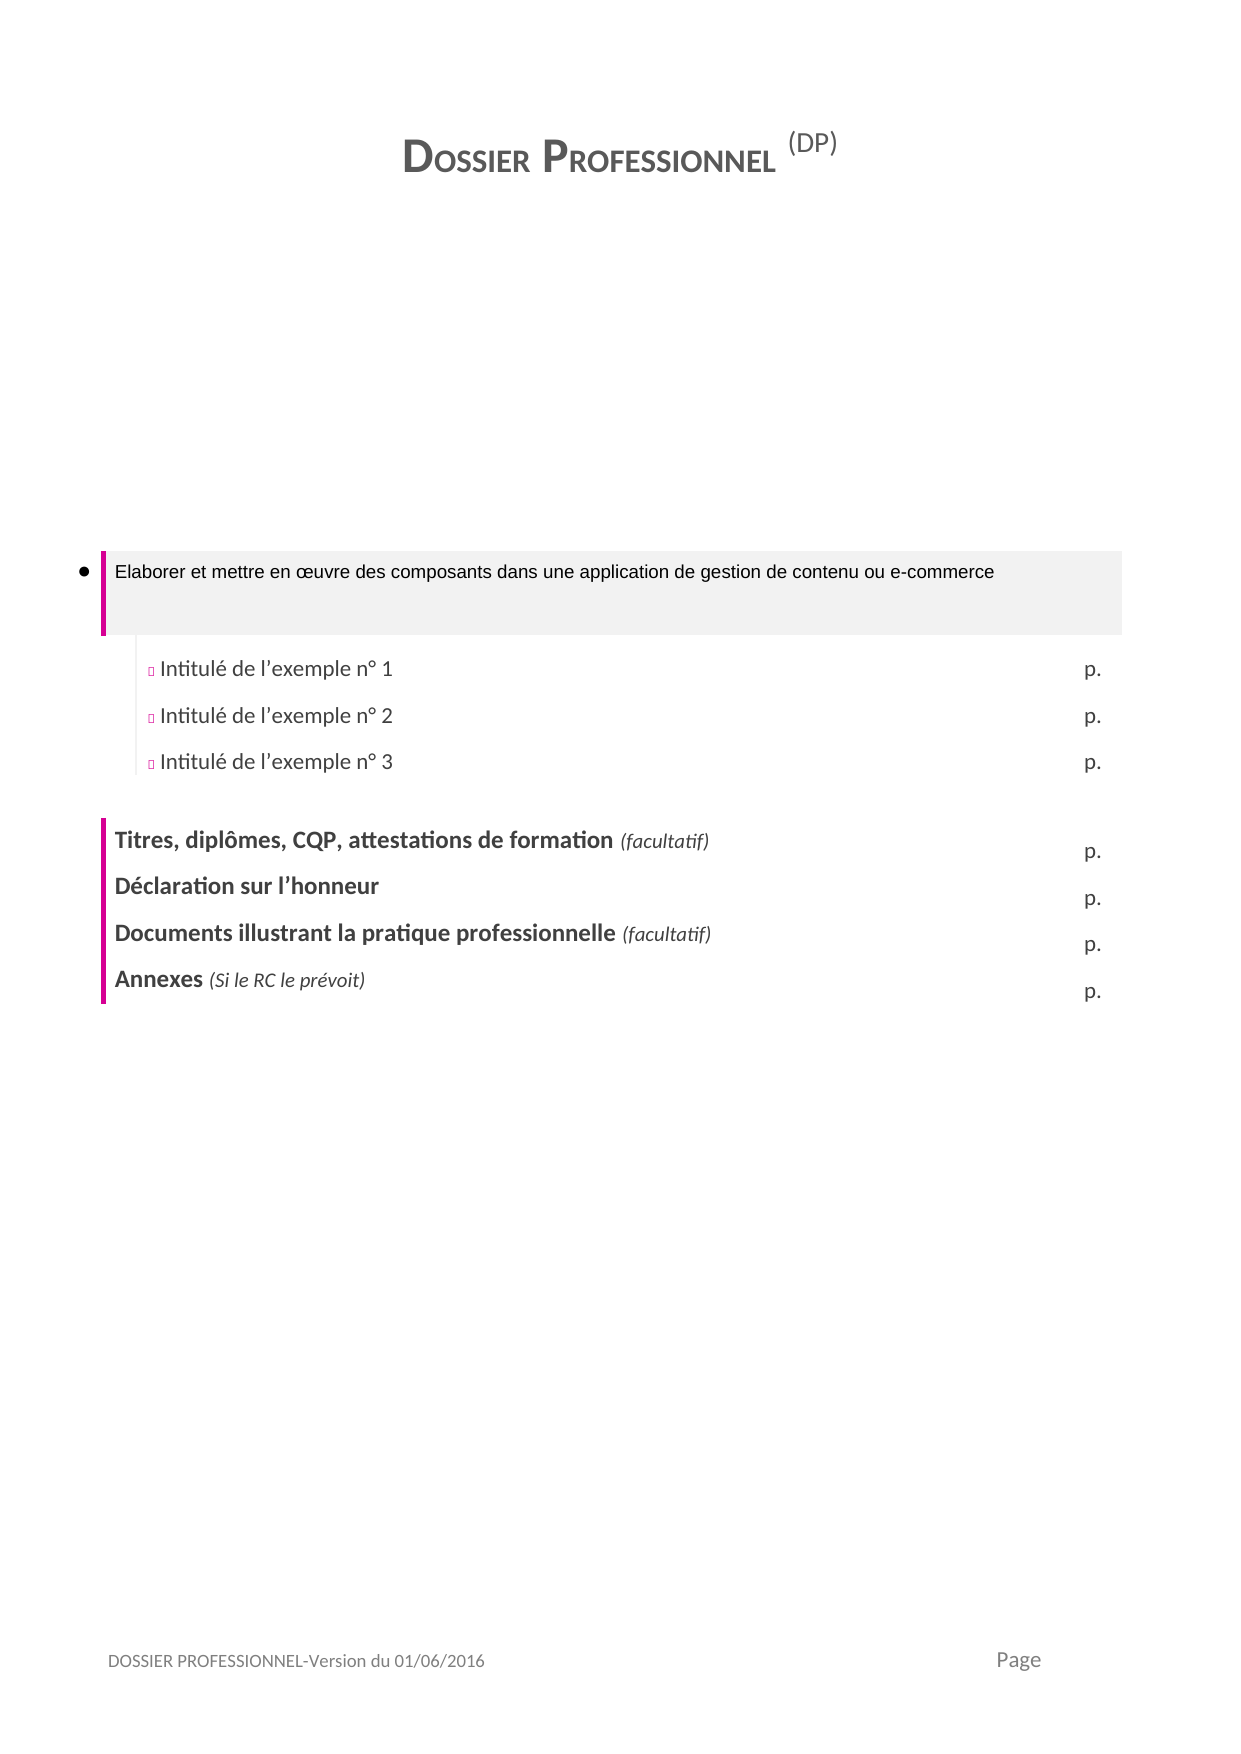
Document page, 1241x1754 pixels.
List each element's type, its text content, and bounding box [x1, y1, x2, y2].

table_cell Déclaration sur l’honneur [106, 864, 1073, 911]
table_cell p. [1073, 957, 1122, 1004]
table_cell p. [1073, 635, 1122, 682]
table_cell [103, 729, 135, 775]
table_cell p. [1073, 683, 1122, 729]
table_cell  Intitulé de l’exemple n° 3 [137, 729, 1073, 775]
table_cell [1073, 775, 1122, 797]
table_cell p. [1073, 911, 1122, 957]
table_cell [103, 797, 136, 818]
table_cell [1073, 797, 1122, 818]
table_cell Titres, diplômes, CQP, attestations de formation (facultatif) [106, 818, 1073, 864]
table_cell Elaborer et mettre en œuvre des composants dans une application de gestion de contenu ou e-commerce [106, 551, 1073, 635]
table_cell  Intitulé de l’exemple n° 2 [137, 683, 1073, 729]
table_cell p. [1073, 864, 1122, 911]
table_cell Documents illustrant la pratique professionnelle (facultatif) [106, 911, 1073, 957]
table_cell [1073, 551, 1122, 635]
table_cell [103, 636, 135, 682]
table_cell [103, 775, 136, 797]
table_cell p. [1073, 729, 1122, 775]
table_cell p. [1073, 818, 1122, 864]
table_cell Annexes (Si le RC le prévoit) [106, 957, 1073, 1004]
table_cell  Intitulé de l’exemple n° 1 [137, 635, 1073, 682]
table_cell [103, 683, 135, 729]
table_cell [136, 797, 1073, 818]
table_cell [136, 775, 1073, 797]
